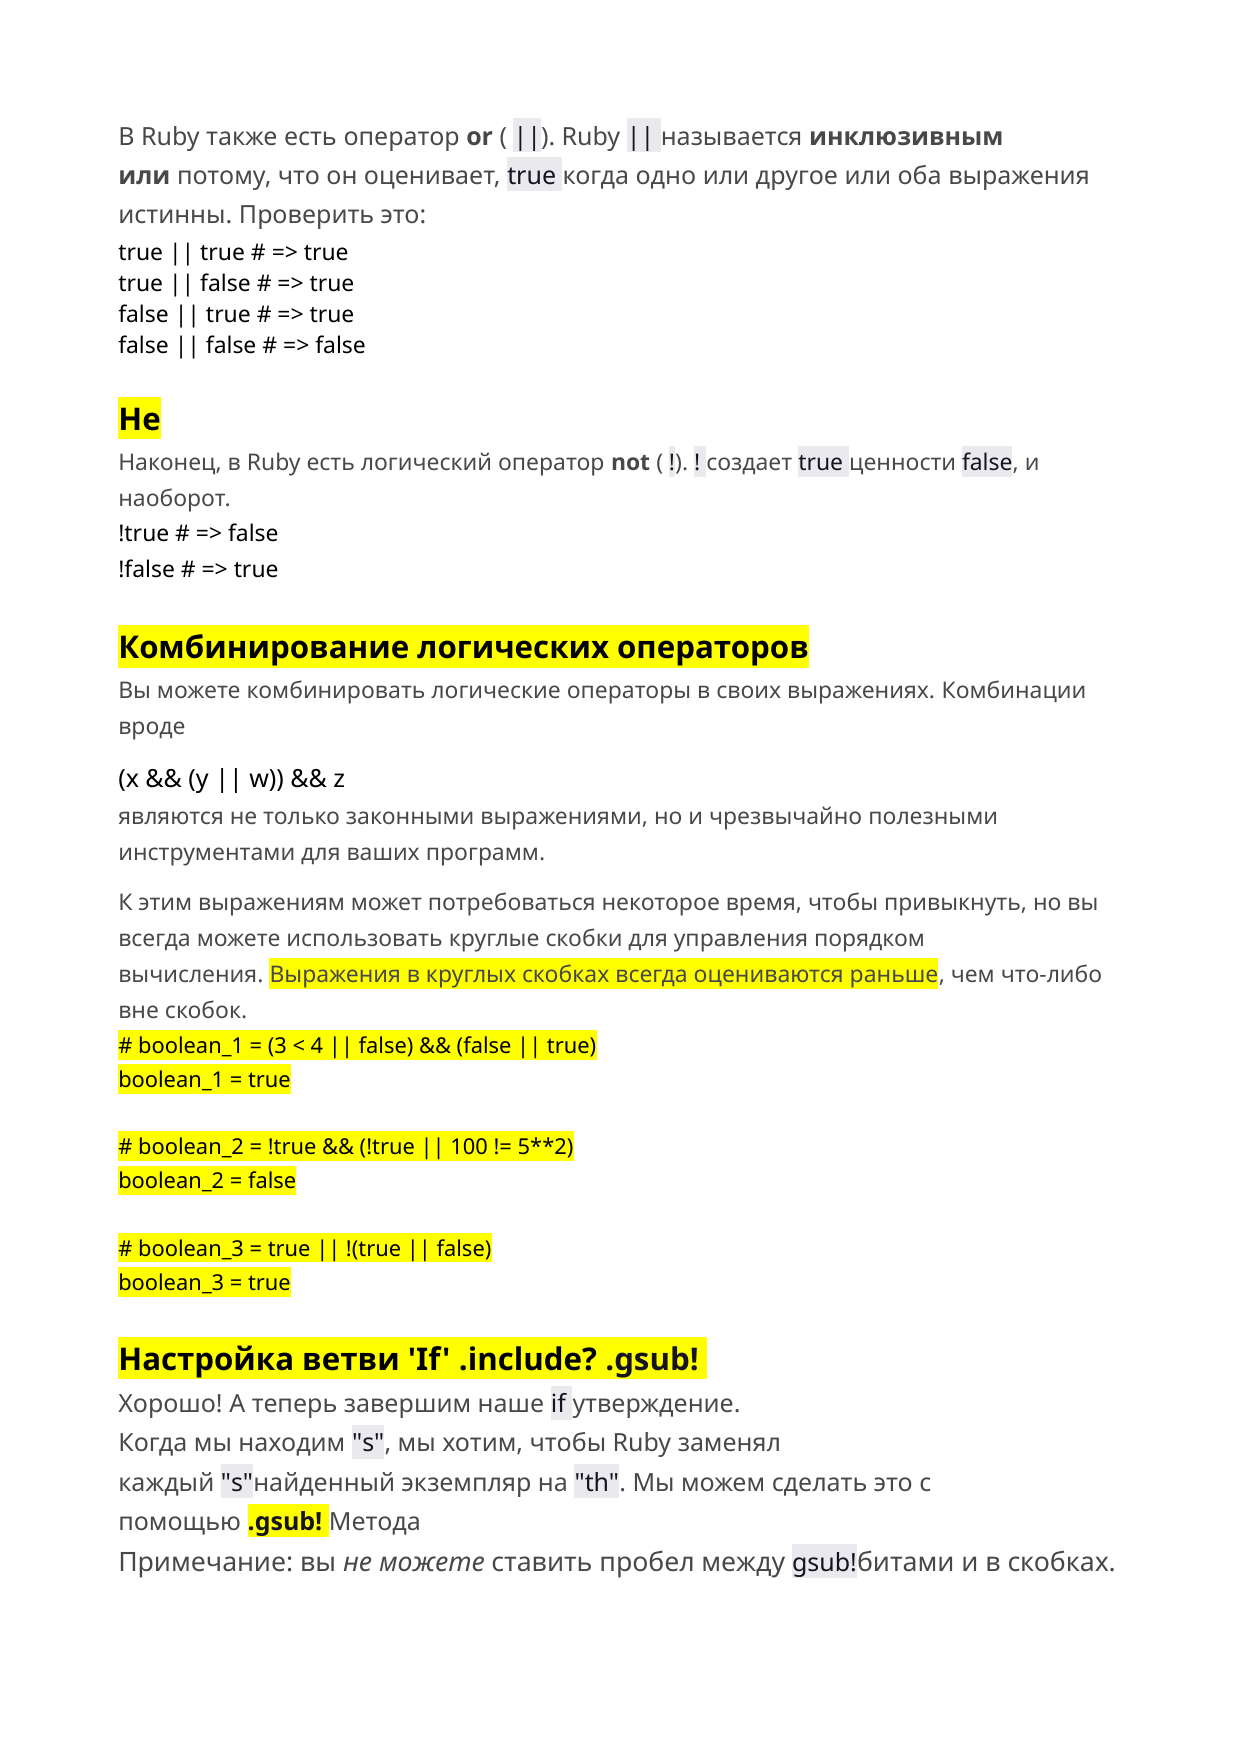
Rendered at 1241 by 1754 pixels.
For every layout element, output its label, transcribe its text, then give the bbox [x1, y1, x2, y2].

text # boolean_1 = (3 < 4 || false) && (false || true) [118, 1030, 1122, 1060]
text boolean_3 = true [118, 1267, 1122, 1297]
text Когда мы находим "s", мы хотим, чтобы Ruby заменял каждый "s"найденный экземпляр на "th". Мы можем сделать это с помощью .gsub! Метода [118, 1425, 1122, 1537]
text true || false # => true [118, 267, 1122, 298]
text boolean_2 = false [118, 1166, 1122, 1195]
text В Ruby также есть оператор or ( ||). Ruby || называется инклюзивным или потому, что он оценивает, true когда одно или другое или оба выражения истинны. Проверить это: [118, 118, 1122, 231]
text # boolean_3 = true || !(true || false) [118, 1233, 1122, 1262]
text boolean_1 = true [118, 1064, 1122, 1094]
text Комбинирование логических операторов [118, 625, 1122, 668]
text К этим выражениям может потребоваться некоторое время, чтобы привыкнуть, но вы всегда можете использовать круглые скобки для управления порядком вычисления. Выражения в круглых скобках всегда оцениваются раньше, чем что-либо вне скобок. [118, 886, 1122, 1025]
text Вы можете комбинировать логические операторы в своих выражениях. Комбинации вроде [118, 674, 1122, 741]
text true || true # => true [118, 236, 1122, 267]
text false || false # => false [118, 329, 1122, 361]
text # boolean_2 = !true && (!true || 100 != 5**2) [118, 1131, 1122, 1161]
text Не [118, 397, 1122, 439]
text являются не только законными выражениями, но и чрезвычайно полезными инструментами для ваших программ. [118, 800, 1122, 867]
text (x && (y || w)) && z [118, 761, 1122, 795]
text !true # => false [118, 517, 1122, 549]
text Хорошо! А теперь завершим наше if утверждение. [118, 1386, 1122, 1420]
text false || true # => true [118, 298, 1122, 329]
text Примечание: вы не можете ставить пробел между gsub!битами и в скобках. [118, 1543, 1122, 1579]
text Настройка ветви 'If' .include? .gsub! [118, 1337, 1122, 1379]
text !false # => true [118, 553, 1122, 584]
text Наконец, в Ruby есть логический оператор not ( !). ! создает true ценности false, и наоборот. [118, 446, 1122, 513]
